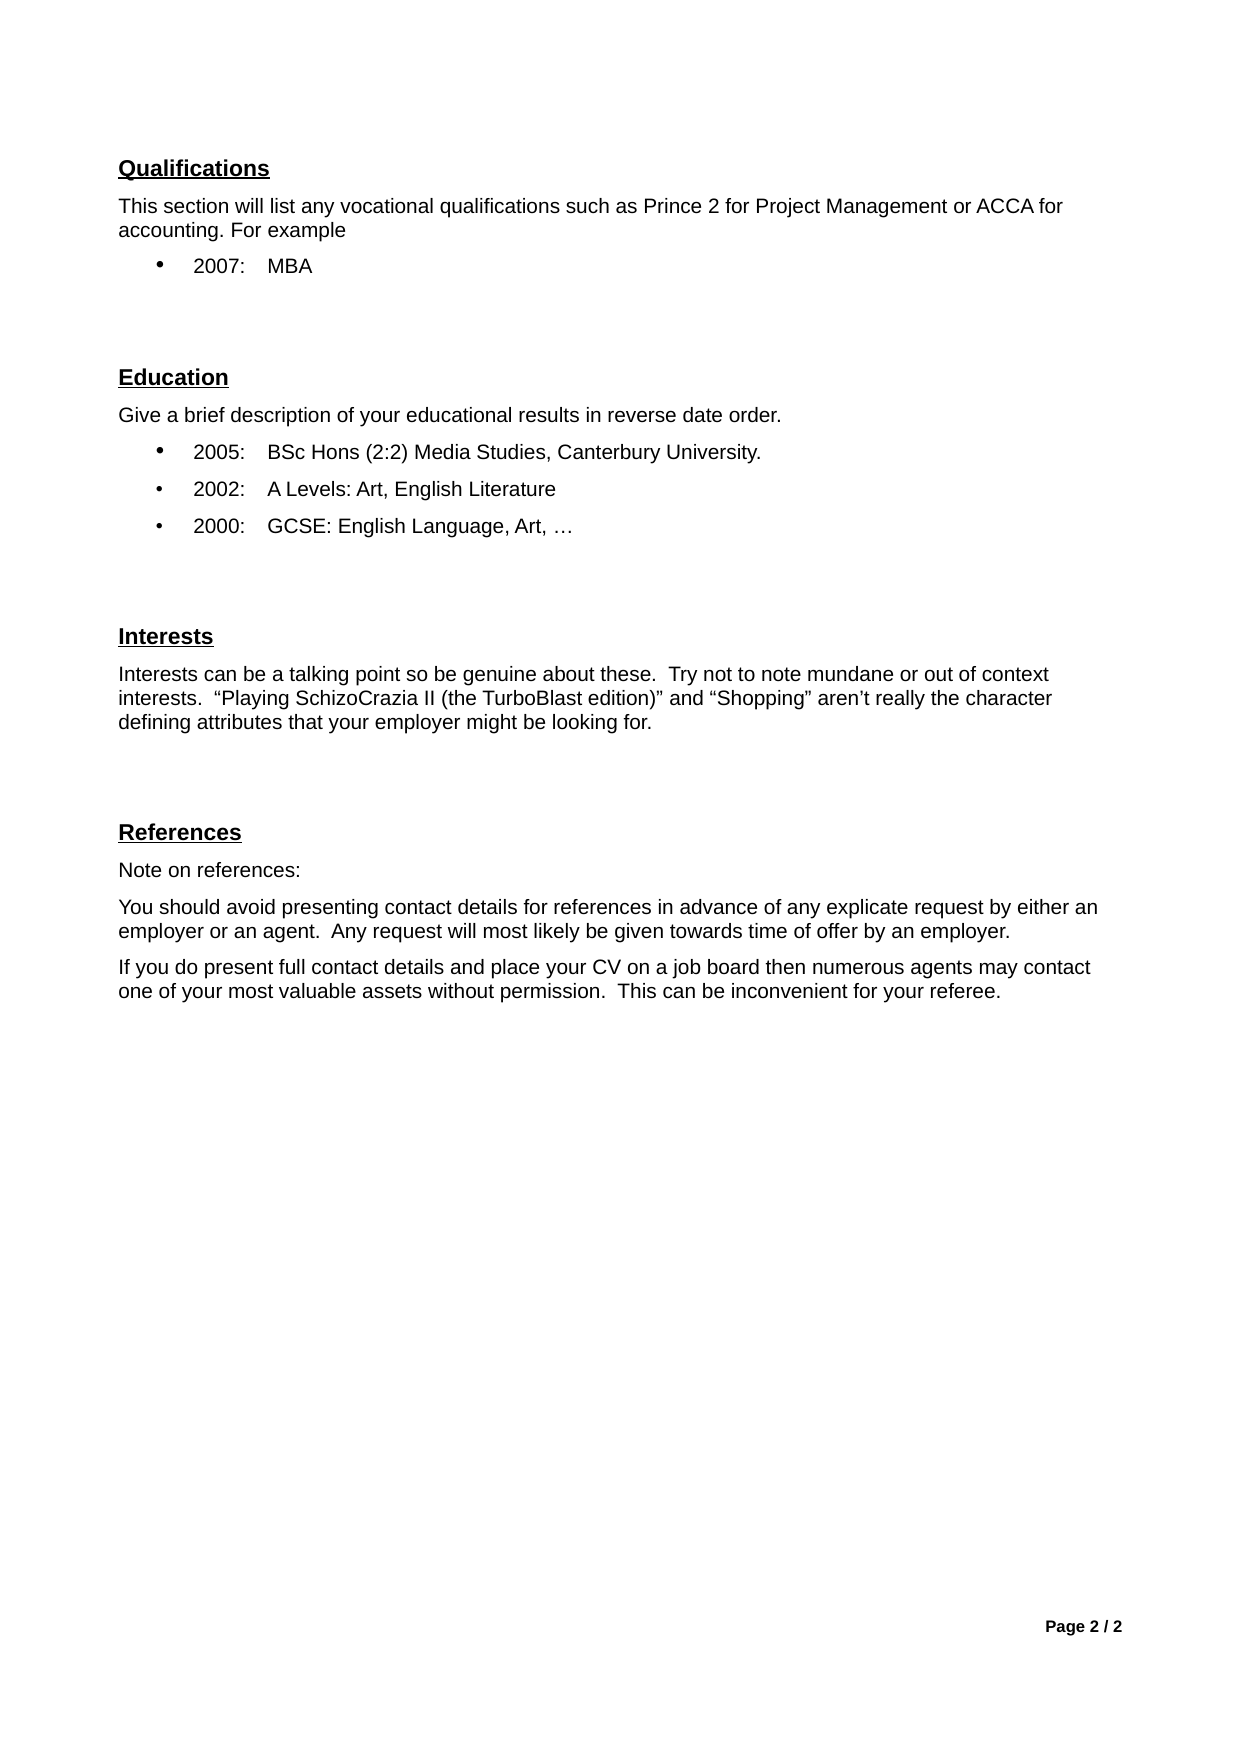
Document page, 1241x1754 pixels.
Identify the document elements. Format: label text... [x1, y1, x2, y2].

text This section will list any vocational qualifications such as Prince 2 for Project Management or ACCA for accounting. For example [118, 193, 1122, 241]
list 2007: MBA [156, 254, 1122, 279]
text Note on references: [118, 858, 1122, 882]
list 2002: A Levels: Art, English Literature [156, 477, 1122, 501]
text Give a brief description of your educational results in reverse date order. [118, 403, 1122, 427]
text Education [118, 364, 1122, 391]
text Interests can be a talking point so be genuine about these. Try not to note mundane or out of context interests. “Playing SchizoCrazia II (the TurboBlast edition)” and “Shopping” aren’t really the character defining attributes that your employer might be looking for. [118, 662, 1122, 734]
text If you do present full contact details and place your CV on a job board then numerous agents may contact one of your most valuable assets without permission. This can be inconvenient for your referee. [118, 955, 1122, 1003]
list 2005: BSc Hons (2:2) Media Studies, Canterbury University. [156, 439, 1122, 464]
list 2000: GCSE: English Language, Art, … [156, 514, 1122, 538]
text References [118, 819, 1122, 846]
text You should avoid presenting contact details for references in advance of any explicate request by either an employer or an agent. Any request will most likely be given towards time of offer by an employer. [118, 894, 1122, 942]
text Qualifications [118, 154, 1122, 181]
text Interests [118, 623, 1122, 649]
